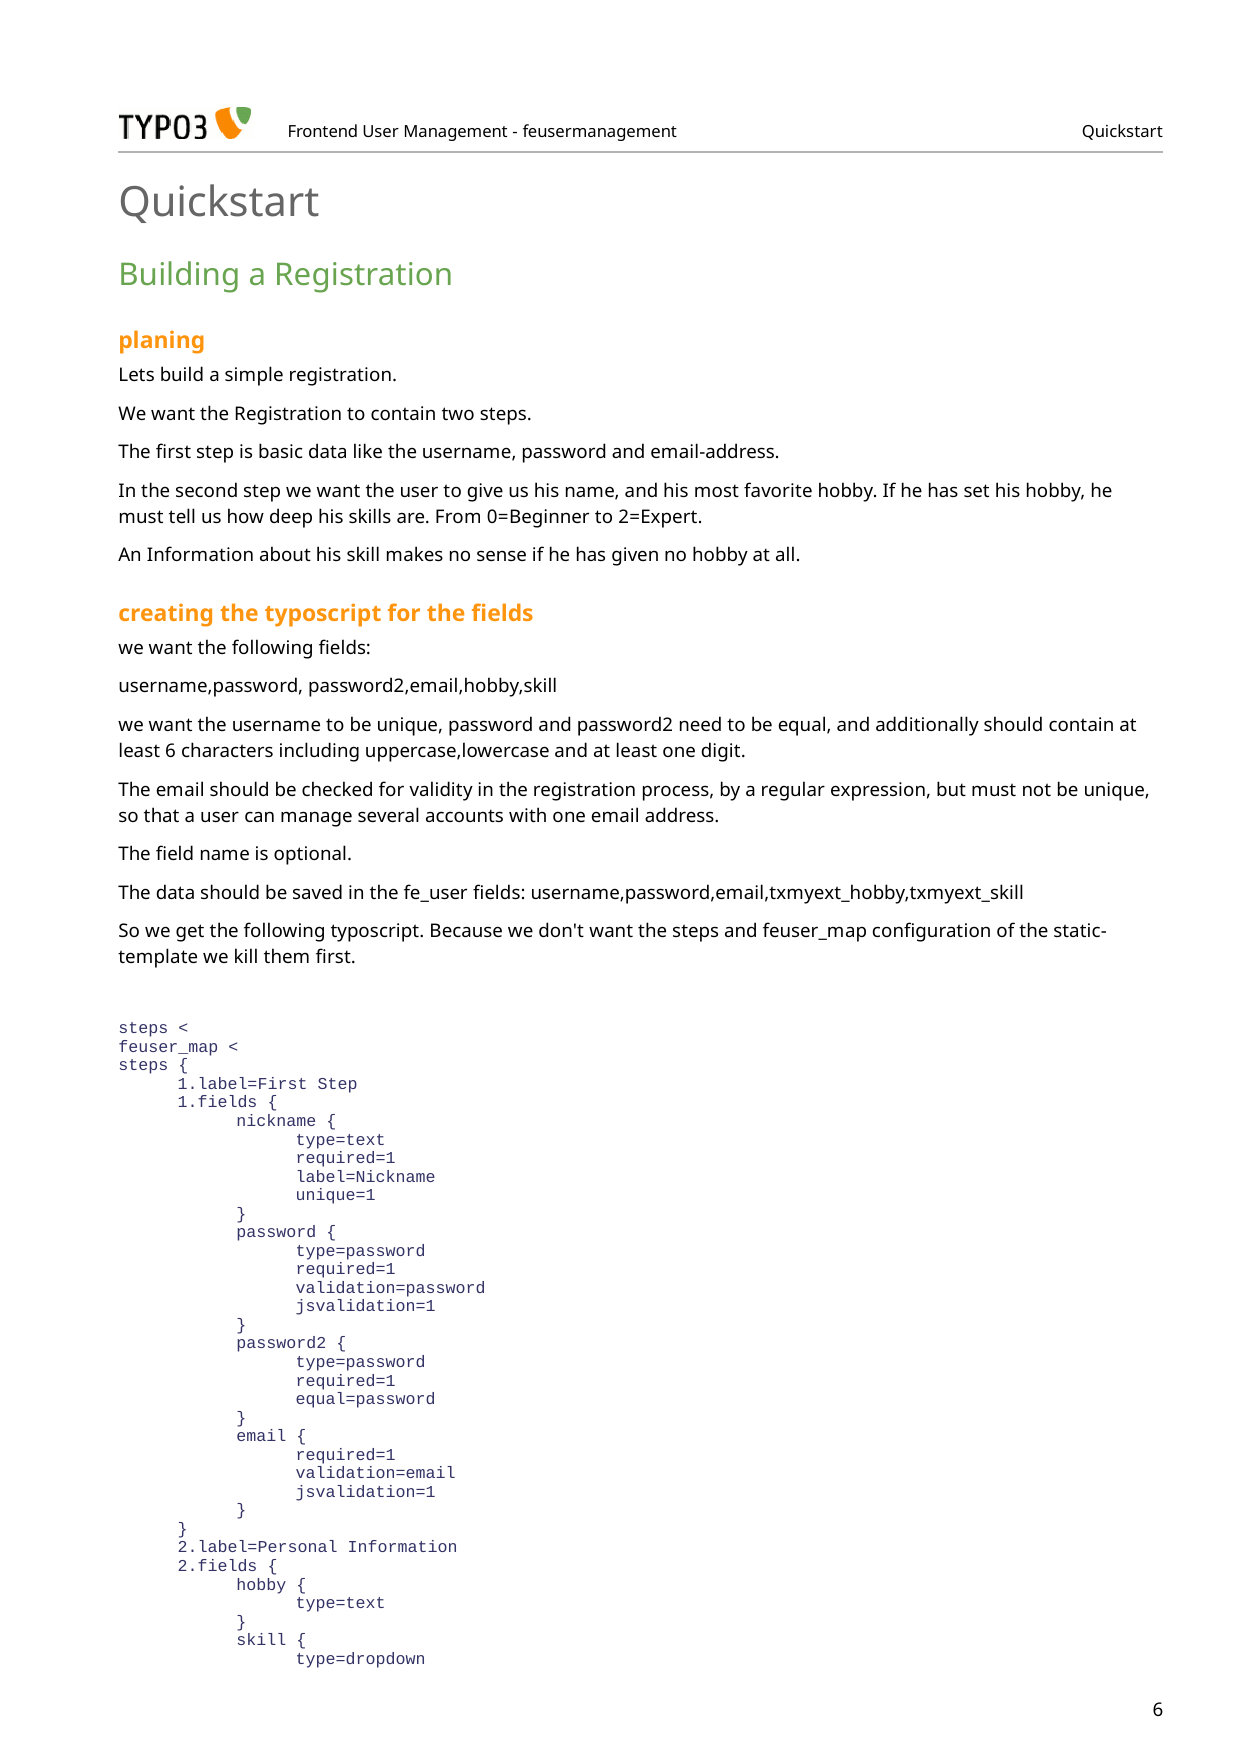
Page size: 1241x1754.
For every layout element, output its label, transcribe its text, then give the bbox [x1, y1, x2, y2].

text Lets build a simple registration. [118, 361, 1163, 387]
text We want the Registration to contain two steps. [118, 399, 1163, 426]
text feuser_map < [118, 1039, 1163, 1057]
text 1.fields { [118, 1094, 1163, 1113]
text hobby { [118, 1576, 1163, 1595]
picture [118, 106, 254, 139]
text type=password [118, 1354, 1163, 1372]
text 1.label=First Step [118, 1076, 1163, 1094]
text username,password, password2,email,hobby,skill [118, 672, 1163, 698]
text required=1 [118, 1150, 1163, 1168]
text type=dropdown [118, 1651, 1163, 1669]
text jsvalidation=1 [118, 1298, 1163, 1317]
subtitle planing [118, 324, 1163, 355]
text } [118, 1521, 1163, 1539]
text password2 { [118, 1335, 1163, 1354]
text we want the following fields: [118, 634, 1163, 660]
text type=text [118, 1595, 1163, 1613]
text label=Nickname [118, 1168, 1163, 1187]
text required=1 [118, 1447, 1163, 1465]
text In the second step we want the user to give us his name, and his most favorite hobby. If he has set his hobby, he must tell us how deep his skills are. From 0=Beginner to 2=Expert. [118, 477, 1163, 529]
text required=1 [118, 1261, 1163, 1280]
text nickname { [118, 1113, 1163, 1131]
text 2.fields { [118, 1558, 1163, 1576]
text An Information about his skill makes no sense if he has given no hobby at all. [118, 541, 1163, 567]
subtitle Quickstart [118, 172, 1163, 228]
text The field name is optional. [118, 840, 1163, 866]
text equal=password [118, 1391, 1163, 1409]
text type=text [118, 1131, 1163, 1150]
text email { [118, 1428, 1163, 1447]
text The email should be checked for validity in the registration process, by a regular expression, but must not be unique, so that a user can manage several accounts with one email address. [118, 775, 1163, 827]
text required=1 [118, 1372, 1163, 1391]
text The data should be saved in the fe_user fields: username,password,email,txmyext_hobby,txmyext_skill [118, 878, 1163, 904]
text jsvalidation=1 [118, 1484, 1163, 1502]
text type=password [118, 1243, 1163, 1261]
text unique=1 [118, 1187, 1163, 1206]
text } [118, 1317, 1163, 1335]
text validation=password [118, 1280, 1163, 1298]
text So we get the following typoscript. Because we don't want the steps and feuser_map configuration of the static-template we kill them first. [118, 917, 1163, 969]
text } [118, 1409, 1163, 1428]
subtitle creating the typoscript for the fields [118, 597, 1163, 628]
text skill { [118, 1632, 1163, 1651]
text password { [118, 1224, 1163, 1243]
text } [118, 1613, 1163, 1632]
subtitle Building a Registration [118, 252, 1163, 294]
text we want the username to be unique, password and password2 need to be equal, and additionally should contain at least 6 characters including uppercase,lowercase and at least one digit. [118, 711, 1163, 763]
text } [118, 1502, 1163, 1521]
text steps { [118, 1057, 1163, 1076]
text } [118, 1206, 1163, 1224]
text 2.label=Personal Information [118, 1539, 1163, 1558]
text steps < [118, 1020, 1163, 1039]
text The first step is basic data like the username, password and email-address. [118, 438, 1163, 464]
text validation=email [118, 1465, 1163, 1484]
